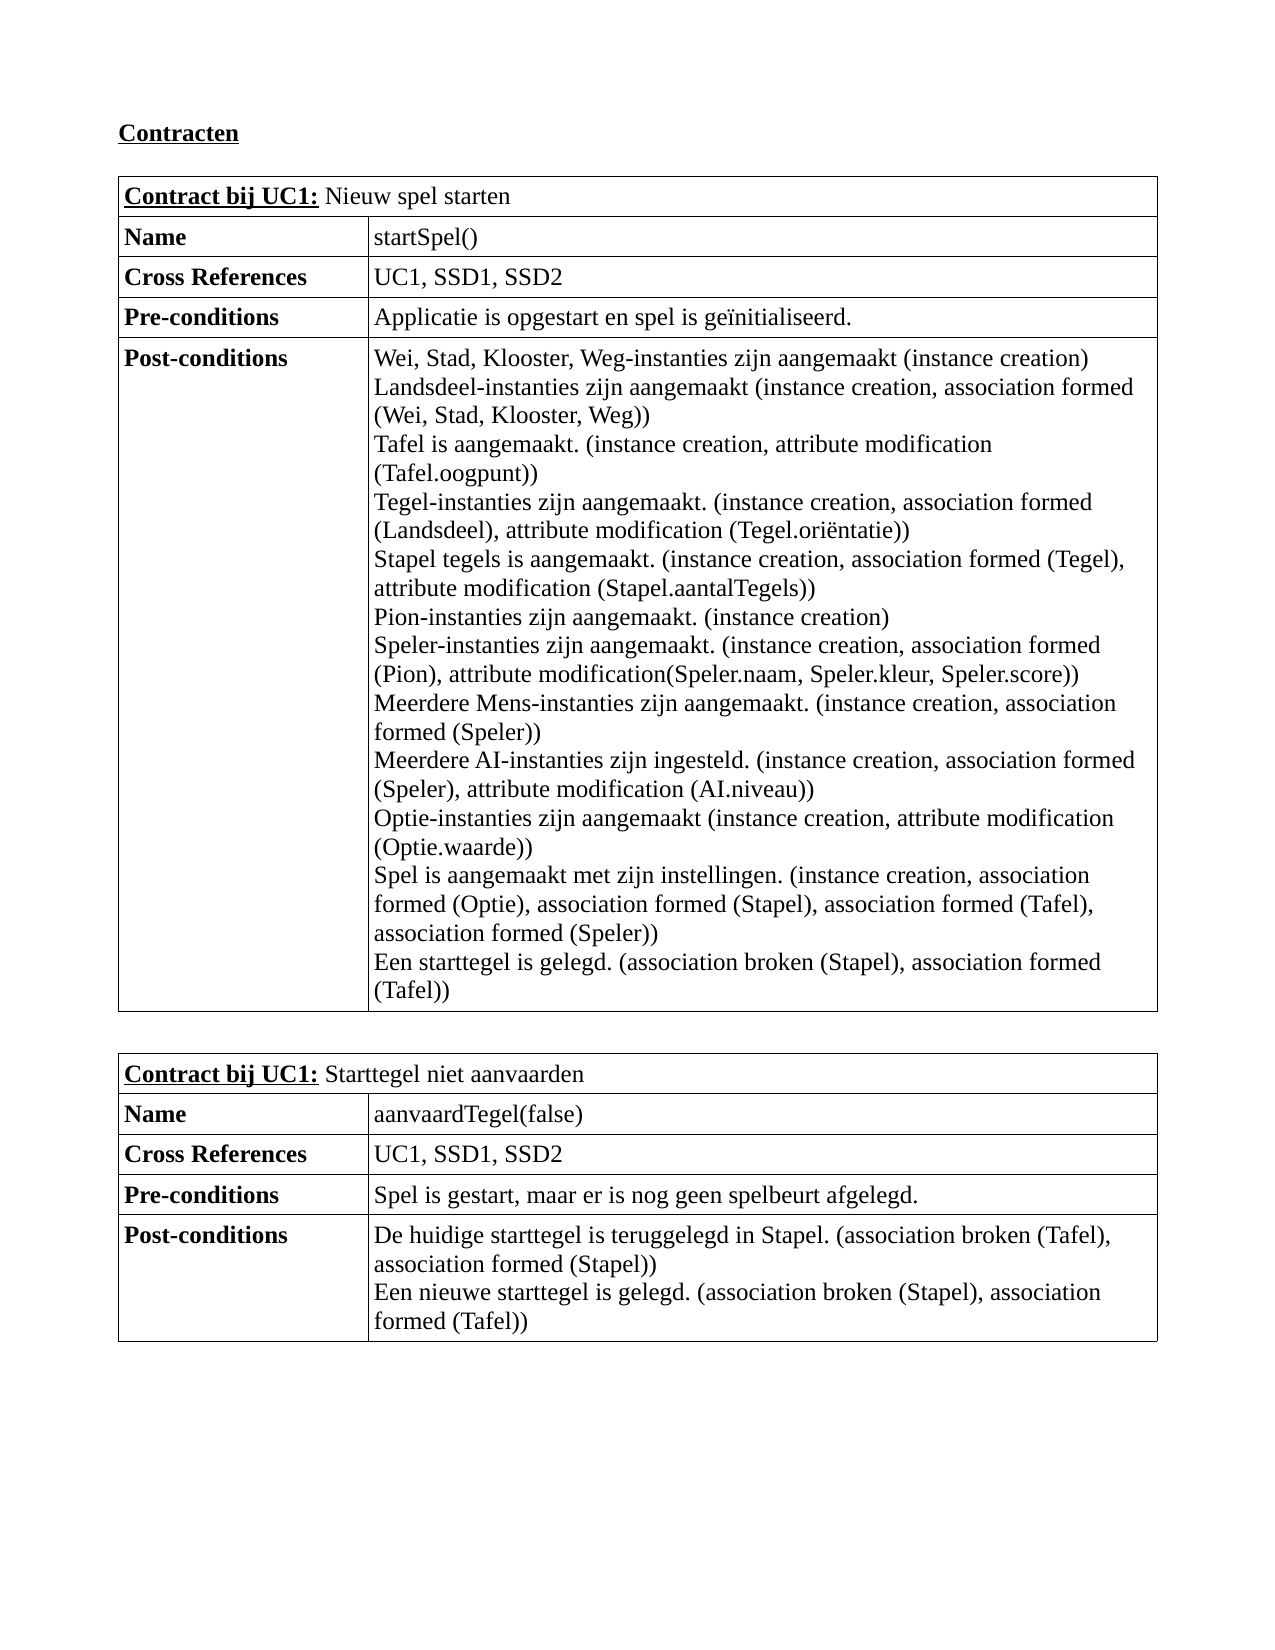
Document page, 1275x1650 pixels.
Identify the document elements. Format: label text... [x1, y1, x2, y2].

table_header Contract bij UC1: Starttegel niet aanvaarden [119, 1054, 1157, 1093]
table_header startSpel() [369, 217, 1157, 256]
table_cell Post-conditions [119, 338, 368, 1011]
table_cell Spel is gestart, maar er is nog geen spelbeurt afgelegd. [369, 1175, 1157, 1214]
table_cell Wei, Stad, Klooster, Weg-instanties zijn aangemaakt (instance creation) Landsdeel-instanties zijn aangemaakt (instance creation, association formed (Wei, Stad, Klooster, Weg)) Tafel is aangemaakt. (instance creation, attribute modification (Tafel.oogpunt)) Tegel-instanties zijn aangemaakt. (instance creation, association formed (Landsdeel), attribute modification (Tegel.oriëntatie)) Stapel tegels is aangemaakt. (instance creation, association formed (Tegel), attribute modification (Stapel.aantalTegels)) Pion-instanties zijn aangemaakt. (instance creation) Speler-instanties zijn aangemaakt. (instance creation, association formed (Pion), attribute modification(Speler.naam, Speler.kleur, Speler.score)) Meerdere Mens-instanties zijn aangemaakt. (instance creation, association formed (Speler)) Meerdere AI-instanties zijn ingesteld. (instance creation, association formed (Speler), attribute modification (AI.niveau)) Optie-instanties zijn aangemaakt (instance creation, attribute modification (Optie.waarde)) Spel is aangemaakt met zijn instellingen. (instance creation, association formed (Optie), association formed (Stapel), association formed (Tafel), association formed (Speler)) Een starttegel is gelegd. (association broken (Stapel), association formed (Tafel)) [369, 338, 1157, 1011]
table_cell De huidige starttegel is teruggelegd in Stapel. (association broken (Tafel), association formed (Stapel)) Een nieuwe starttegel is gelegd. (association broken (Stapel), association formed (Tafel)) [369, 1215, 1157, 1341]
table_cell Post-conditions [119, 1215, 368, 1341]
table_cell UC1, SSD1, SSD2 [369, 257, 1157, 297]
table_cell Applicatie is opgestart en spel is geïnitialiseerd. [369, 298, 1157, 337]
table_header Name [119, 1094, 368, 1133]
table_header Contract bij UC1: Nieuw spel starten [119, 177, 1157, 216]
text Contracten [118, 118, 1157, 147]
table_cell Cross References [119, 257, 368, 297]
table_header Name [119, 217, 368, 256]
table_cell UC1, SSD1, SSD2 [369, 1135, 1157, 1174]
table_cell Cross References [119, 1135, 368, 1174]
table_cell Pre-conditions [119, 298, 368, 337]
table_cell Pre-conditions [119, 1175, 368, 1214]
table_header aanvaardTegel(false) [369, 1094, 1157, 1133]
